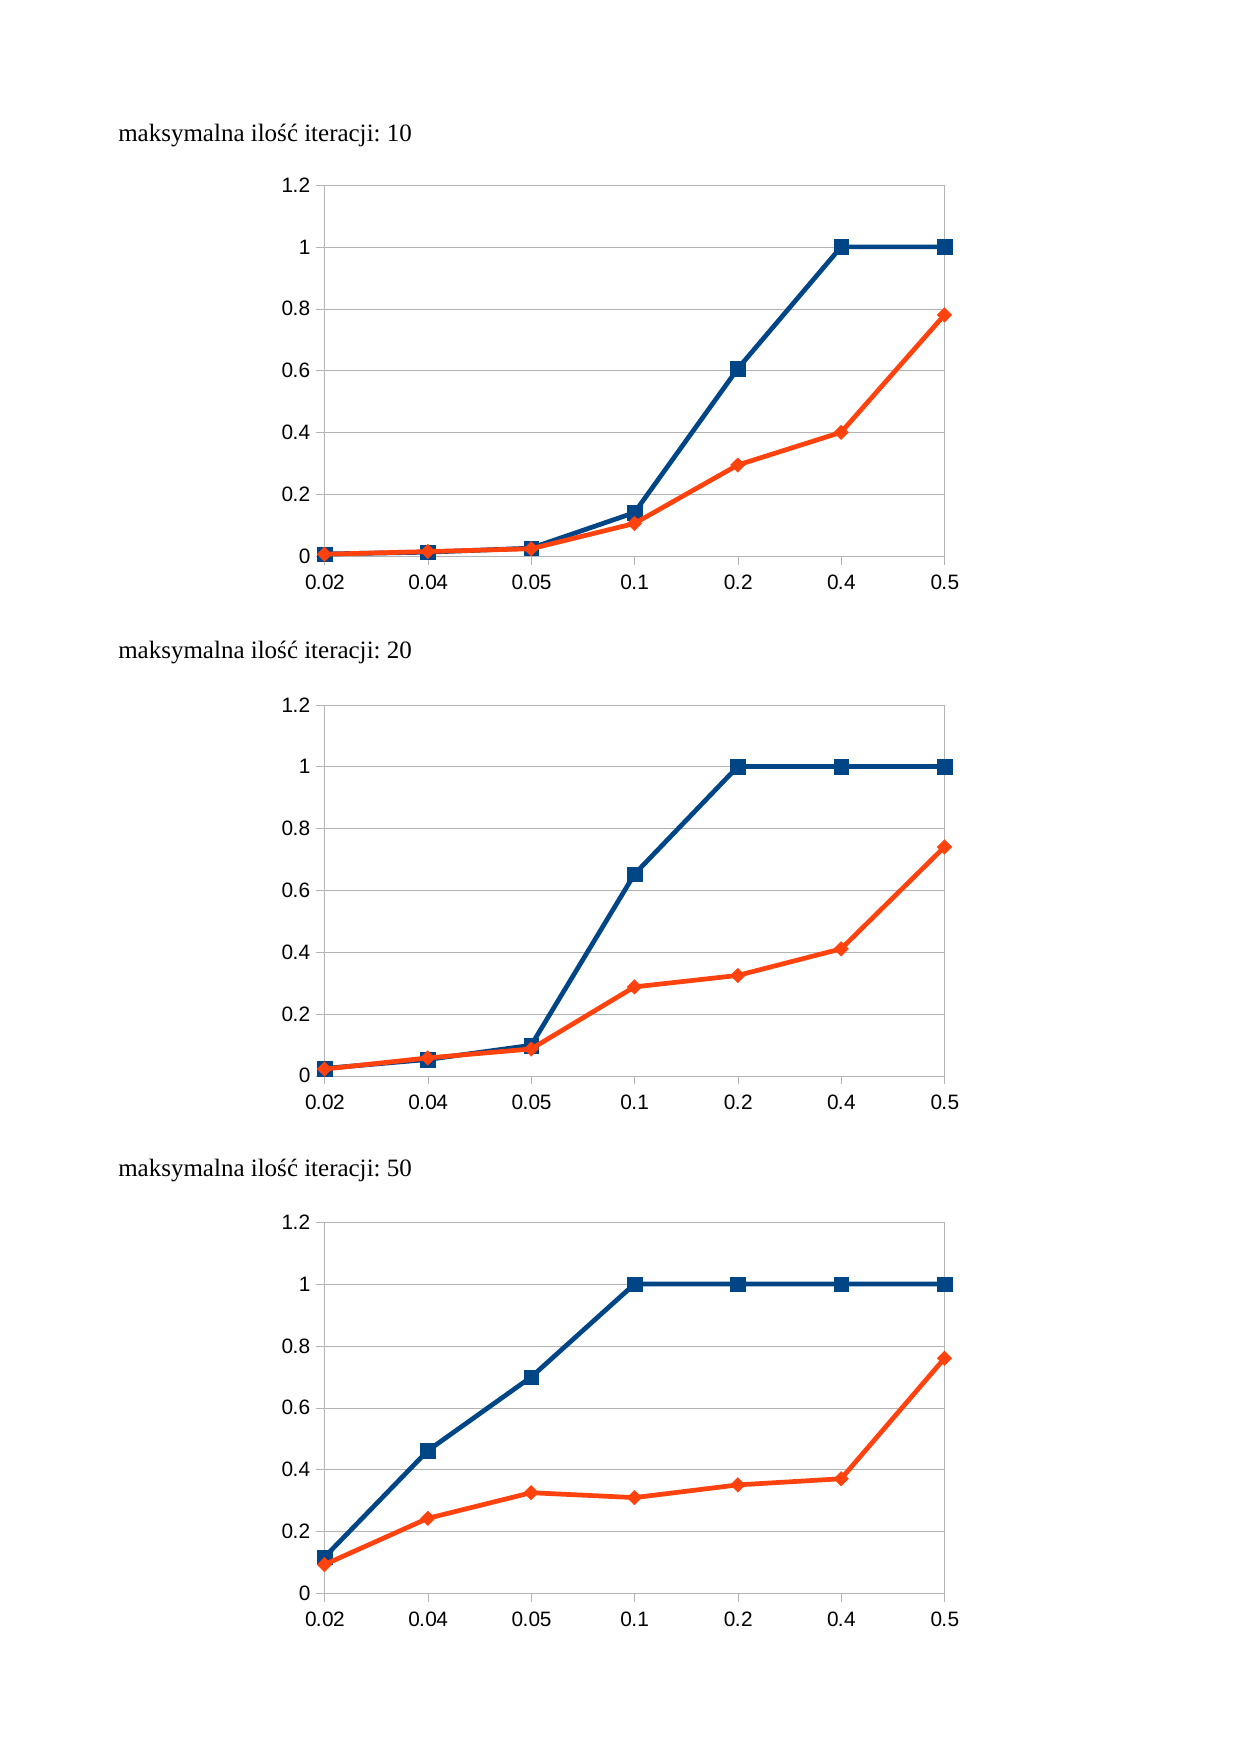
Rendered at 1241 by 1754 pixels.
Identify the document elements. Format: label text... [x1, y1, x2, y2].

text maksymalna ilość iteracji: 50 [118, 1153, 1122, 1182]
text maksymalna ilość iteracji: 20 [118, 636, 1122, 664]
text maksymalna ilość iteracji: 10 [118, 118, 1122, 147]
